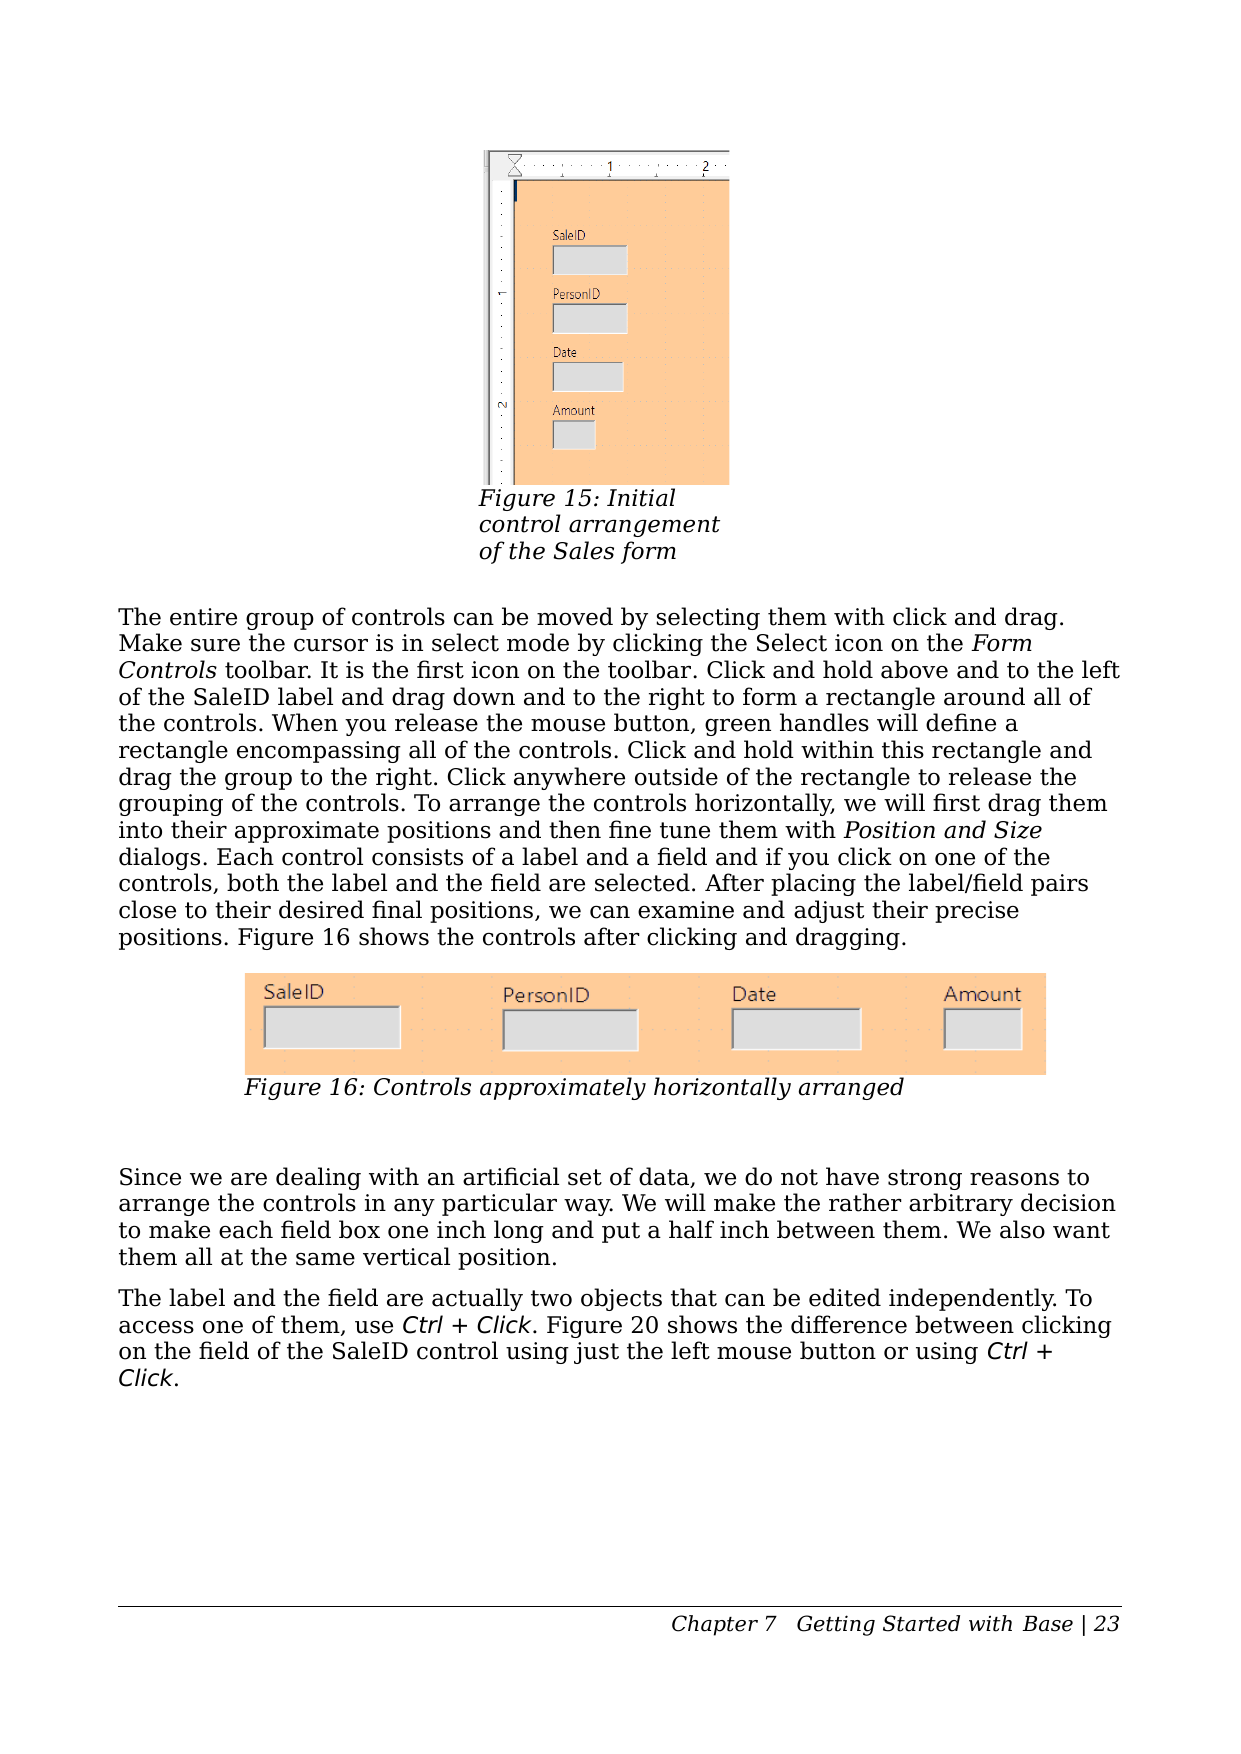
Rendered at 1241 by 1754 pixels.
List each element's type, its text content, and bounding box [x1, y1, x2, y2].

text Since we are dealing with an artificial set of data, we do not have strong reasons to arrange the controls in any particular way. We will make the rather arbitrary decision to make each field box one inch long and put a half inch between them. We also want them all at the same vertical position. [118, 1164, 1122, 1270]
text The entire group of controls can be moved by selecting them with click and drag. Make sure the cursor is in select mode by clicking the Select icon on the Form Controls toolbar. It is the first icon on the toolbar. Click and hold above and to the left of the SaleID label and drag down and to the right to form a rectangle around all of the controls. When you release the mouse button, green handles will define a rectangle encompassing all of the controls. Click and hold within this rectangle and drag the group to the right. Click anywhere outside of the rectangle to release the grouping of the controls. To arrange the controls horizontally, we will first drag them into their approximate positions and then fine tune them with Position and Size dialogs. Each control consists of a label and a field and if you click on one of the controls, both the label and the field are selected. After placing the label/field pairs close to their desired final positions, we can examine and adjust their precise positions. Figure 16 shows the controls after clicking and dragging. [118, 604, 1122, 951]
text Figure 15: Initial control arrangement of the Sales form [479, 150, 752, 565]
text The label and the field are actually two objects that can be edited independently. To access one of them, use Ctrl + Click. Figure 20 shows the difference between clicking on the field of the SaleID control using just the left mouse button or using Ctrl + Click. [118, 1285, 1122, 1392]
picture [483, 150, 730, 485]
text Figure 16: Controls approximately horizontally arranged [244, 1075, 1047, 1101]
picture [244, 973, 1047, 1075]
